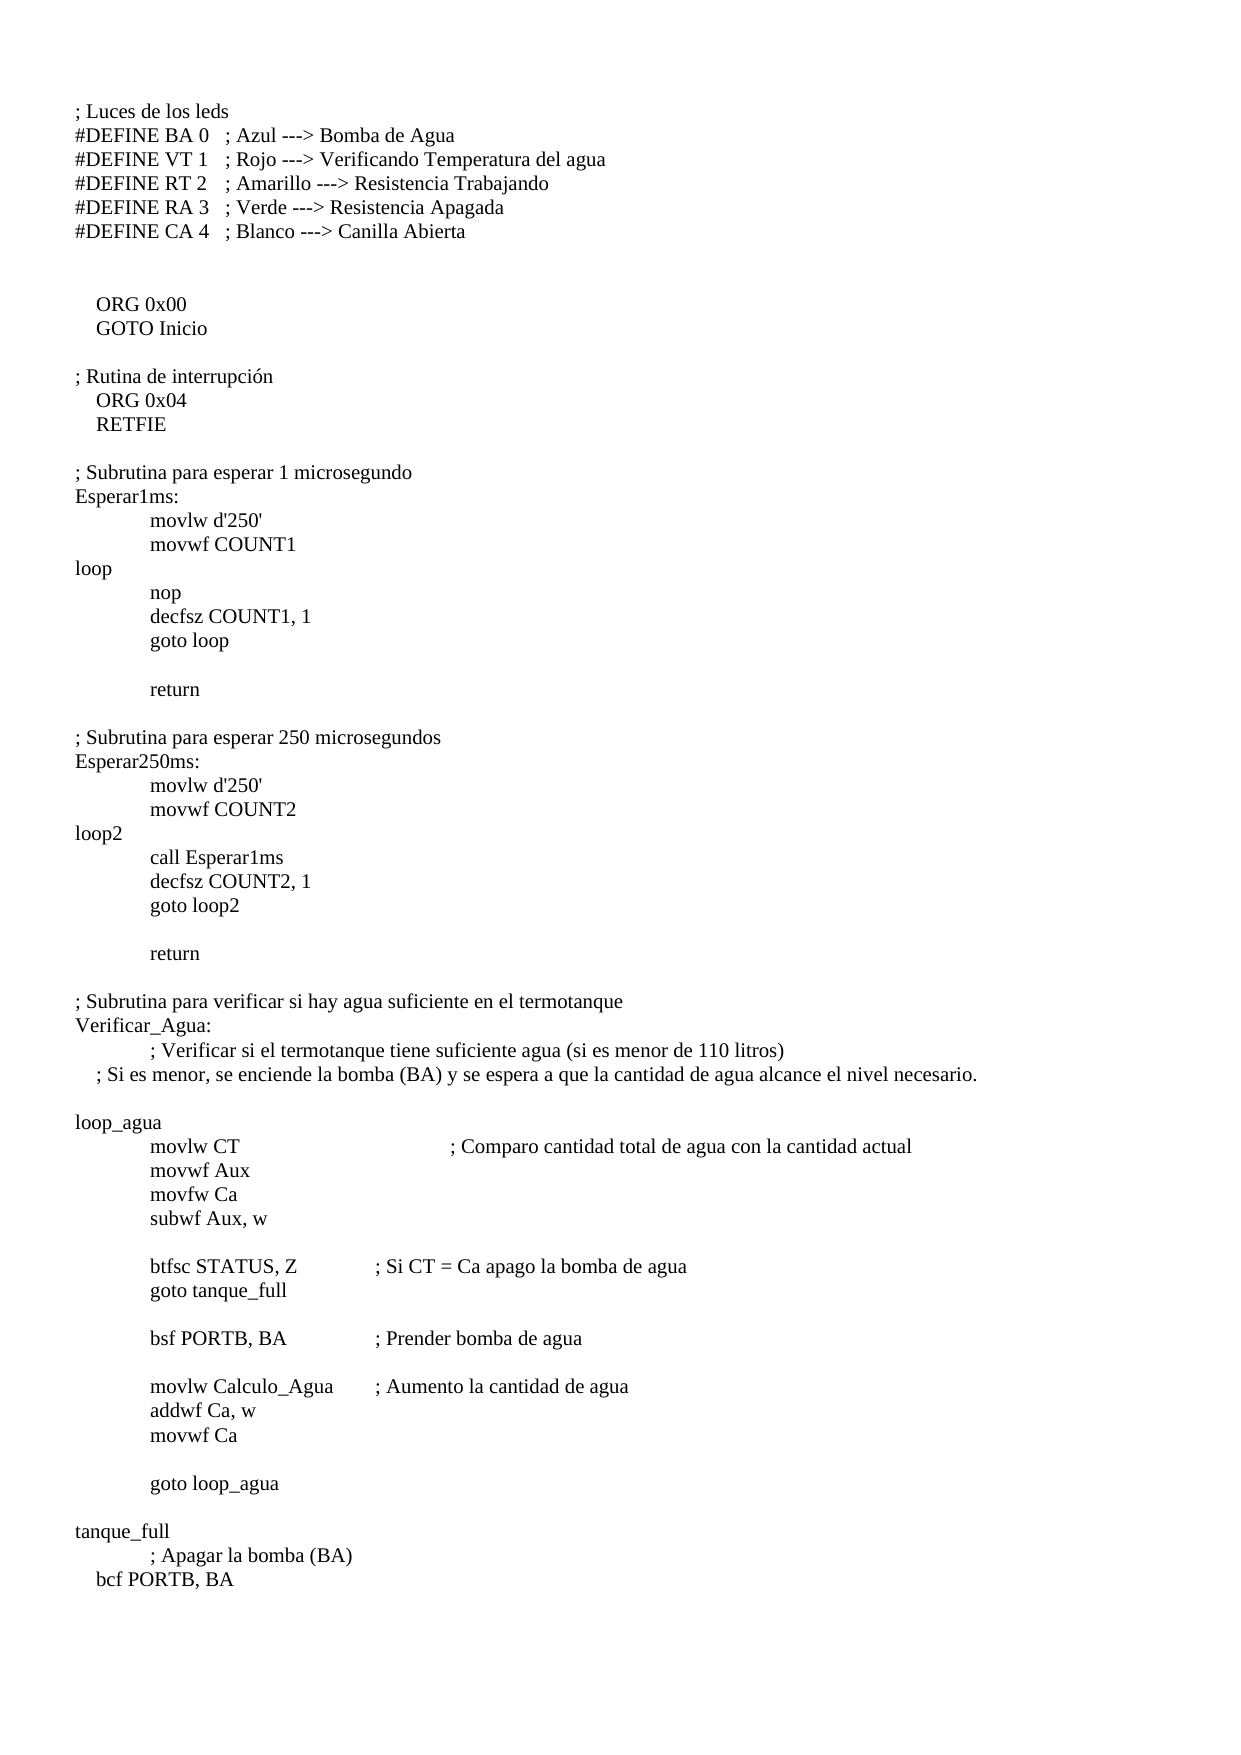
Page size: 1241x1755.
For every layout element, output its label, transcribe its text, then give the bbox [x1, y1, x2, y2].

text addwf Ca, w [75, 1398, 1166, 1422]
text ; Subrutina para esperar 250 microsegundos [75, 725, 1166, 749]
text movlw d'250' [75, 773, 1166, 797]
text goto tanque_full [75, 1278, 1166, 1302]
text decfsz COUNT1, 1 [75, 604, 1166, 628]
text subwf Aux, w [75, 1206, 1166, 1230]
text #DEFINE RA 3 ; Verde ---> Resistencia Apagada [75, 195, 1166, 219]
text decfsz COUNT2, 1 [75, 869, 1166, 893]
text return [75, 677, 1166, 701]
text Esperar1ms: [75, 484, 1166, 508]
text movfw Ca [75, 1182, 1166, 1206]
text ; Rutina de interrupción [75, 364, 1166, 388]
text nop [75, 580, 1166, 604]
text movwf COUNT1 [75, 532, 1166, 556]
text movlw d'250' [75, 508, 1166, 532]
text #DEFINE BA 0 ; Azul ---> Bomba de Agua [75, 123, 1166, 147]
text btfsc STATUS, Z ; Si CT = Ca apago la bomba de agua [75, 1254, 1166, 1278]
text movwf Aux [75, 1158, 1166, 1182]
text return [75, 941, 1166, 965]
text loop2 [75, 821, 1166, 845]
text goto loop [75, 628, 1166, 652]
text loop_agua [75, 1110, 1166, 1134]
text RETFIE [75, 412, 1166, 436]
text bcf PORTB, BA [75, 1567, 1166, 1591]
text #DEFINE CA 4 ; Blanco ---> Canilla Abierta [75, 219, 1166, 243]
text ; Subrutina para esperar 1 microsegundo [75, 460, 1166, 484]
text ORG 0x04 [75, 388, 1166, 412]
text movlw Calculo_Agua ; Aumento la cantidad de agua [75, 1374, 1166, 1398]
text ; Verificar si el termotanque tiene suficiente agua (si es menor de 110 litros) [75, 1037, 1166, 1062]
text Esperar250ms: [75, 749, 1166, 773]
text movwf Ca [75, 1422, 1166, 1447]
text bsf PORTB, BA ; Prender bomba de agua [75, 1326, 1166, 1350]
text ; Si es menor, se enciende la bomba (BA) y se espera a que la cantidad de agua alcance el nivel necesario. [75, 1062, 1166, 1086]
text #DEFINE VT 1 ; Rojo ---> Verificando Temperatura del agua [75, 147, 1166, 171]
text Verificar_Agua: [75, 1013, 1166, 1037]
text movwf COUNT2 [75, 797, 1166, 821]
text ORG 0x00 [75, 292, 1166, 316]
text call Esperar1ms [75, 845, 1166, 869]
text #DEFINE RT 2 ; Amarillo ---> Resistencia Trabajando [75, 171, 1166, 195]
text ; Subrutina para verificar si hay agua suficiente en el termotanque [75, 989, 1166, 1013]
text loop [75, 556, 1166, 580]
text GOTO Inicio [75, 316, 1166, 340]
text tanque_full [75, 1519, 1166, 1543]
text ; Luces de los leds [75, 99, 1166, 123]
text goto loop2 [75, 893, 1166, 917]
text goto loop_agua [75, 1471, 1166, 1495]
text movlw CT ; Comparo cantidad total de agua con la cantidad actual [75, 1134, 1166, 1158]
text ; Apagar la bomba (BA) [75, 1543, 1166, 1567]
